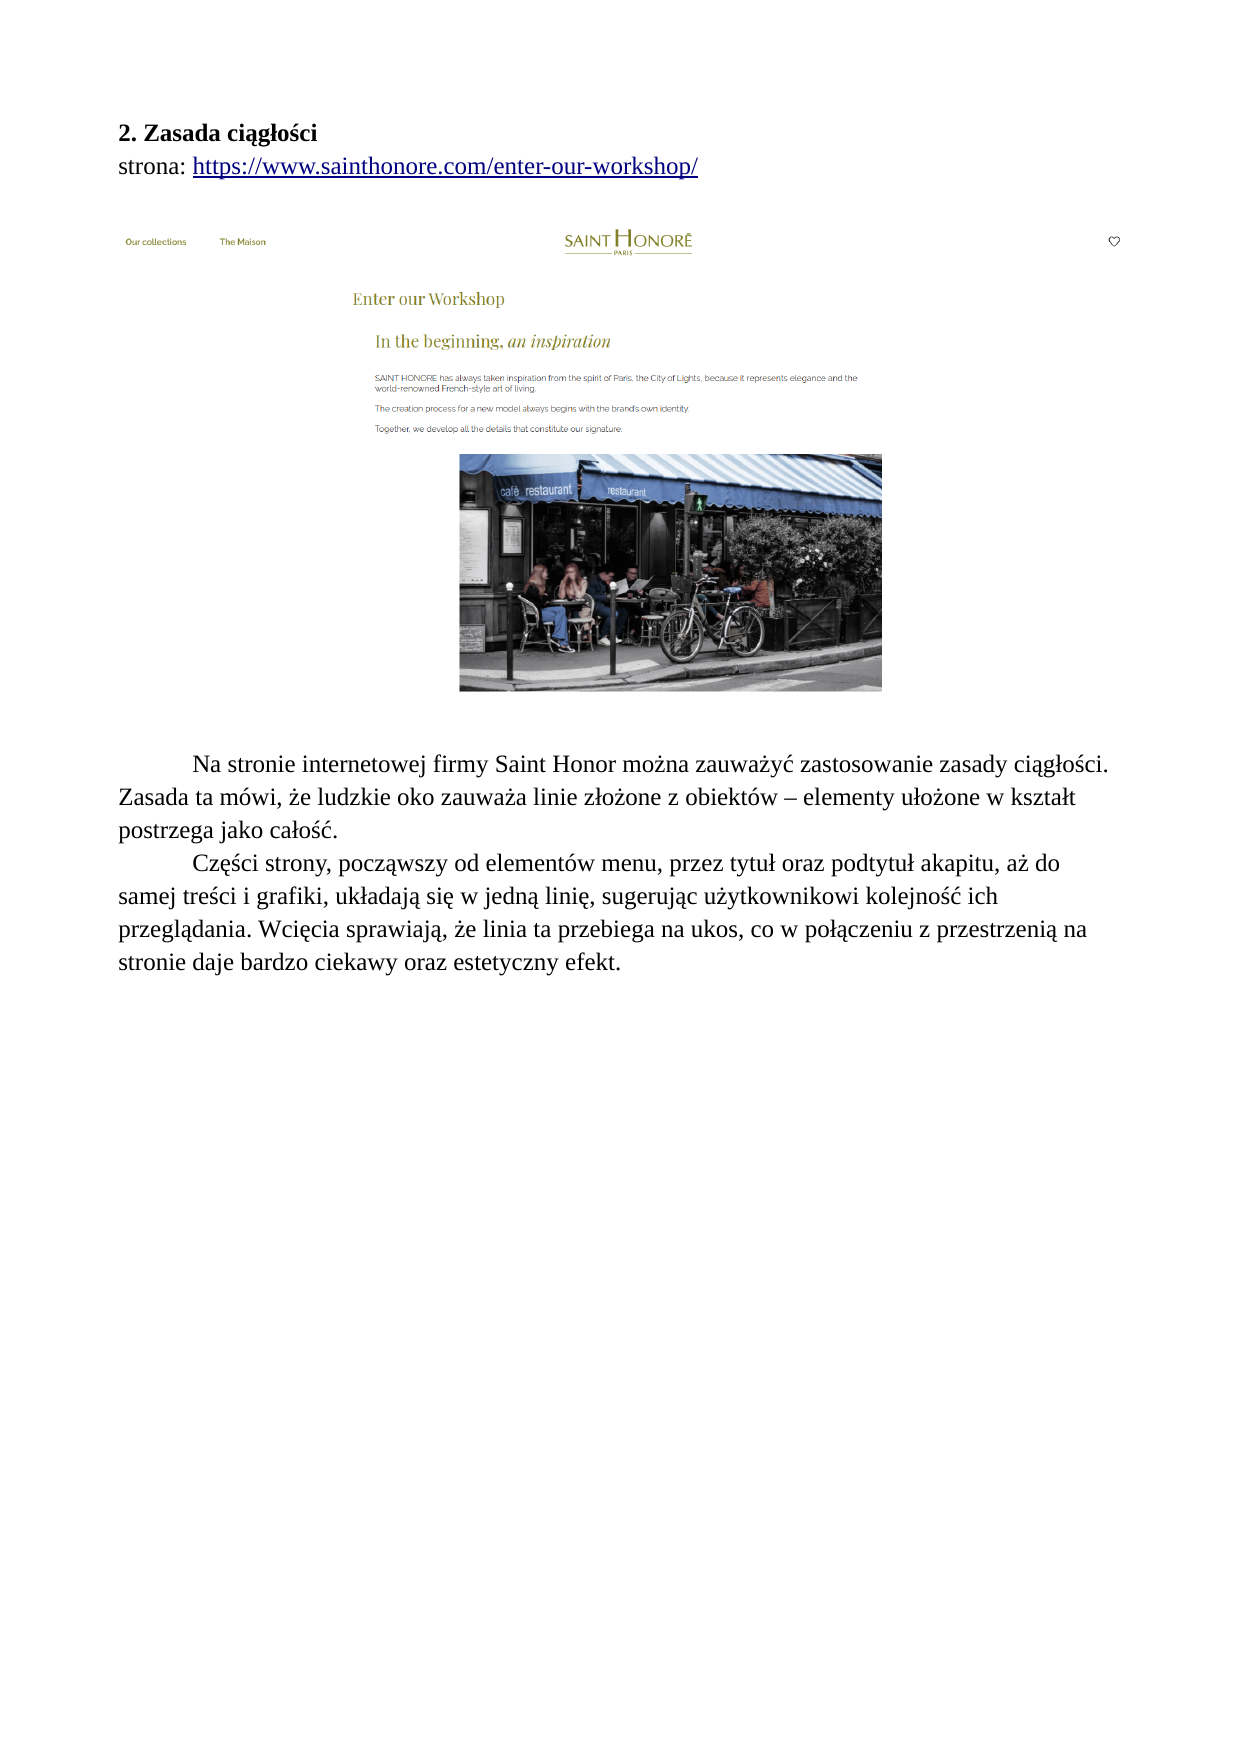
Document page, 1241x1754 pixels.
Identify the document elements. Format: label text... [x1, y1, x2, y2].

text 2. Zasada ciągłości [118, 118, 1122, 147]
text strona: https://www.sainthonore.com/enter-our-workshop/ [118, 151, 1122, 180]
text Części strony, począwszy od elementów menu, przez tytuł oraz podtytuł akapitu, aż do samej treści i grafiki, układają się w jedną linię, sugerując użytkownikowi kolejność ich przeglądania. Wcięcia sprawiają, że linia ta przebiega na ukos, co w połączeniu z przestrzenią na stronie daje bardzo ciekawy oraz estetyczny efekt. [118, 848, 1122, 976]
text Na stronie internetowej firmy Saint Honor można zauważyć zastosowanie zasady ciągłości. Zasada ta mówi, że ludzkie oko zauważa linie złożone z obiektów – elementy ułożone w kształt postrzega jako całość. [118, 749, 1122, 844]
picture [118, 217, 1123, 712]
